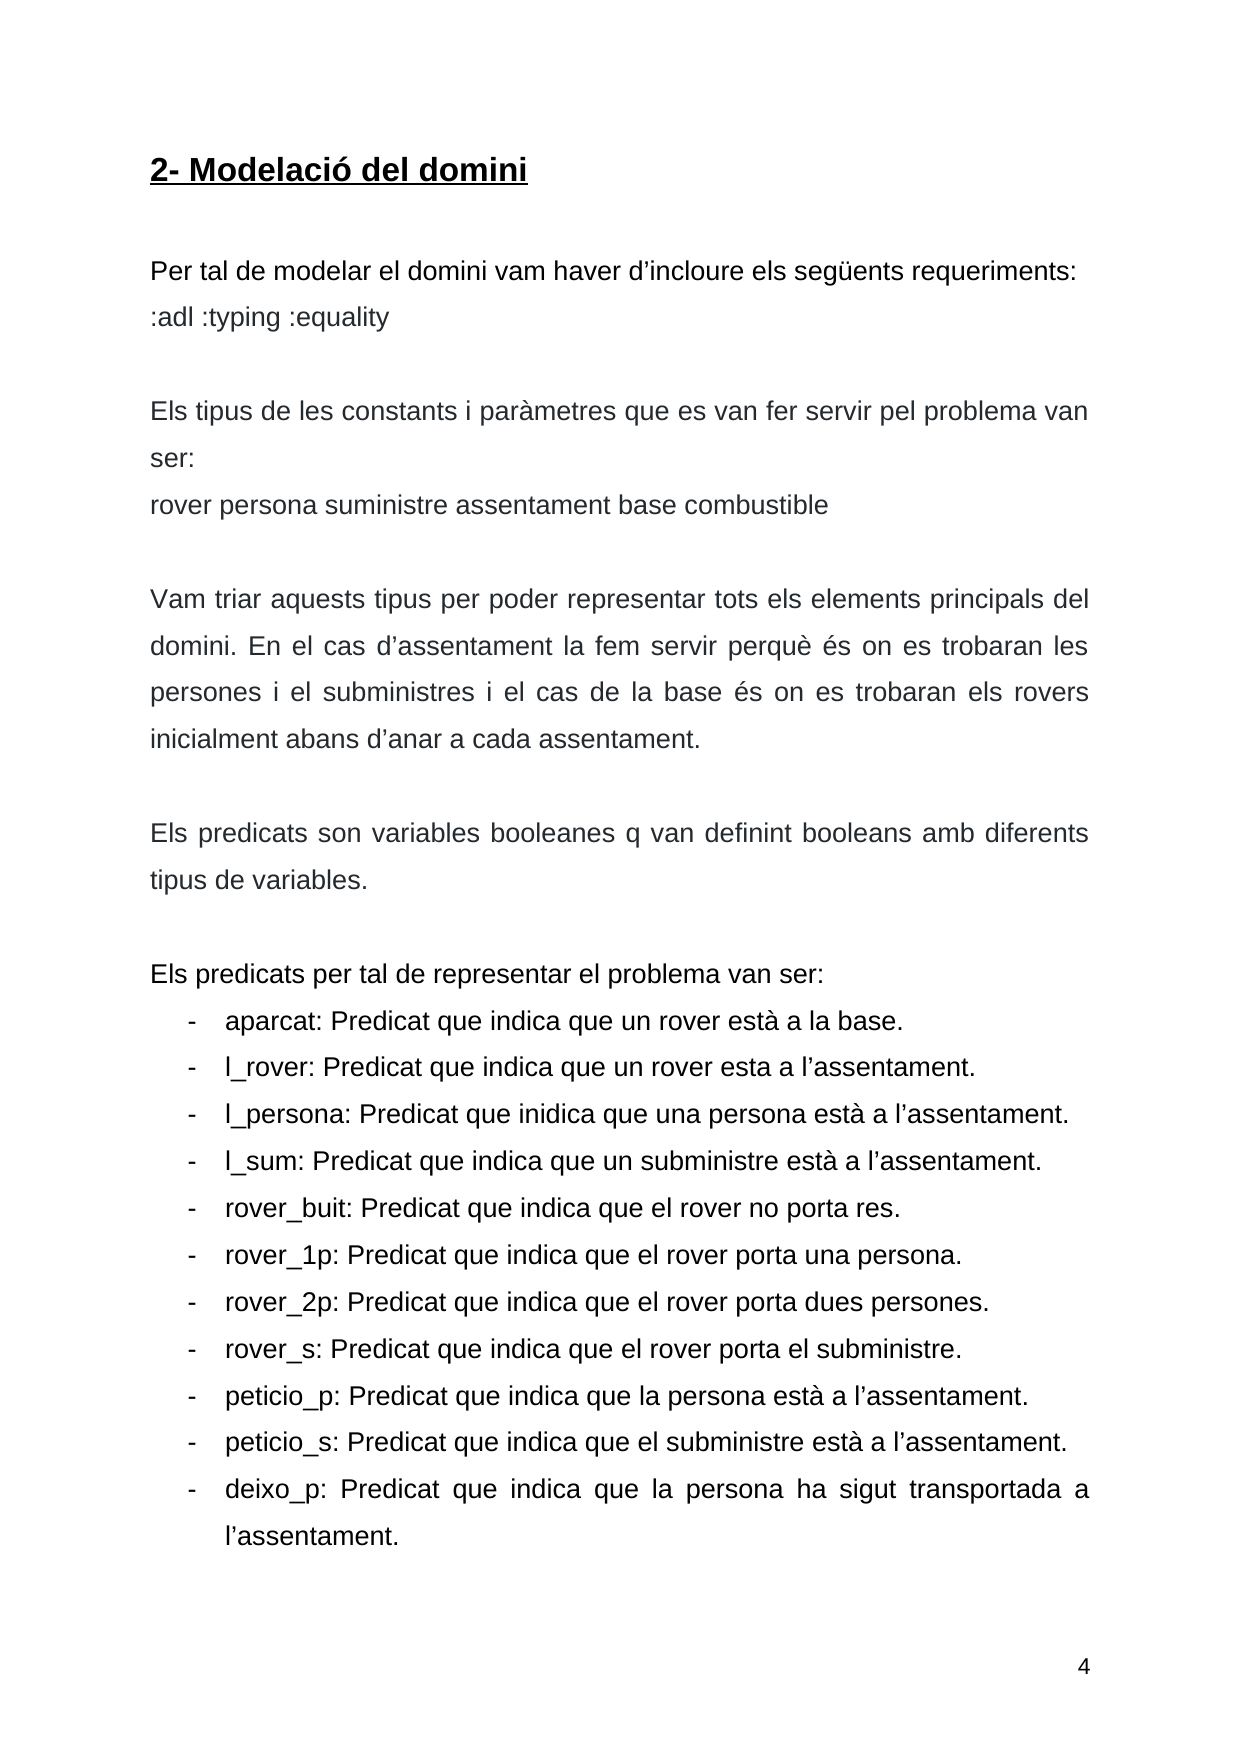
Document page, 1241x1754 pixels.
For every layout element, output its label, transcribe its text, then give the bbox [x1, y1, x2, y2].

text Per tal de modelar el domini vam haver d’incloure els següents requeriments: [150, 254, 1090, 286]
text :adl :typing :equality [150, 301, 1090, 333]
list aparcat: Predicat que indica que un rover està a la base. [187, 1004, 1090, 1036]
text 2- Modelació del domini [150, 150, 1090, 188]
text Els tipus de les constants i paràmetres que es van fer servir pel problema van ser: [150, 395, 1090, 473]
list rover_2p: Predicat que indica que el rover porta dues persones. [187, 1286, 1090, 1317]
list l_persona: Predicat que inidica que una persona està a l’assentament. [187, 1098, 1090, 1129]
list l_rover: Predicat que indica que un rover esta a l’assentament. [187, 1051, 1090, 1083]
list peticio_p: Predicat que indica que la persona està a l’assentament. [187, 1379, 1090, 1411]
list deixo_p: Predicat que indica que la persona ha sigut transportada a l’assentament. [187, 1473, 1090, 1551]
text rover persona suministre assentament base combustible [150, 489, 1090, 520]
list rover_s: Predicat que indica que el rover porta el subministre. [187, 1333, 1090, 1364]
list peticio_s: Predicat que indica que el subministre està a l’assentament. [187, 1426, 1090, 1458]
list rover_buit: Predicat que indica que el rover no porta res. [187, 1192, 1090, 1223]
text Els predicats per tal de representar el problema van ser: [150, 958, 1090, 989]
list rover_1p: Predicat que indica que el rover porta una persona. [187, 1239, 1090, 1270]
text Els predicats son variables booleanes q van definint booleans amb diferents tipus de variables. [150, 817, 1090, 895]
list l_sum: Predicat que indica que un subministre està a l’assentament. [187, 1145, 1090, 1176]
text Vam triar aquests tipus per poder representar tots els elements principals del domini. En el cas d’assentament la fem servir perquè és on es trobaran les persones i el subministres i el cas de la base és on es trobaran els rovers inicialment abans d’anar a cada assentament. [150, 583, 1090, 754]
